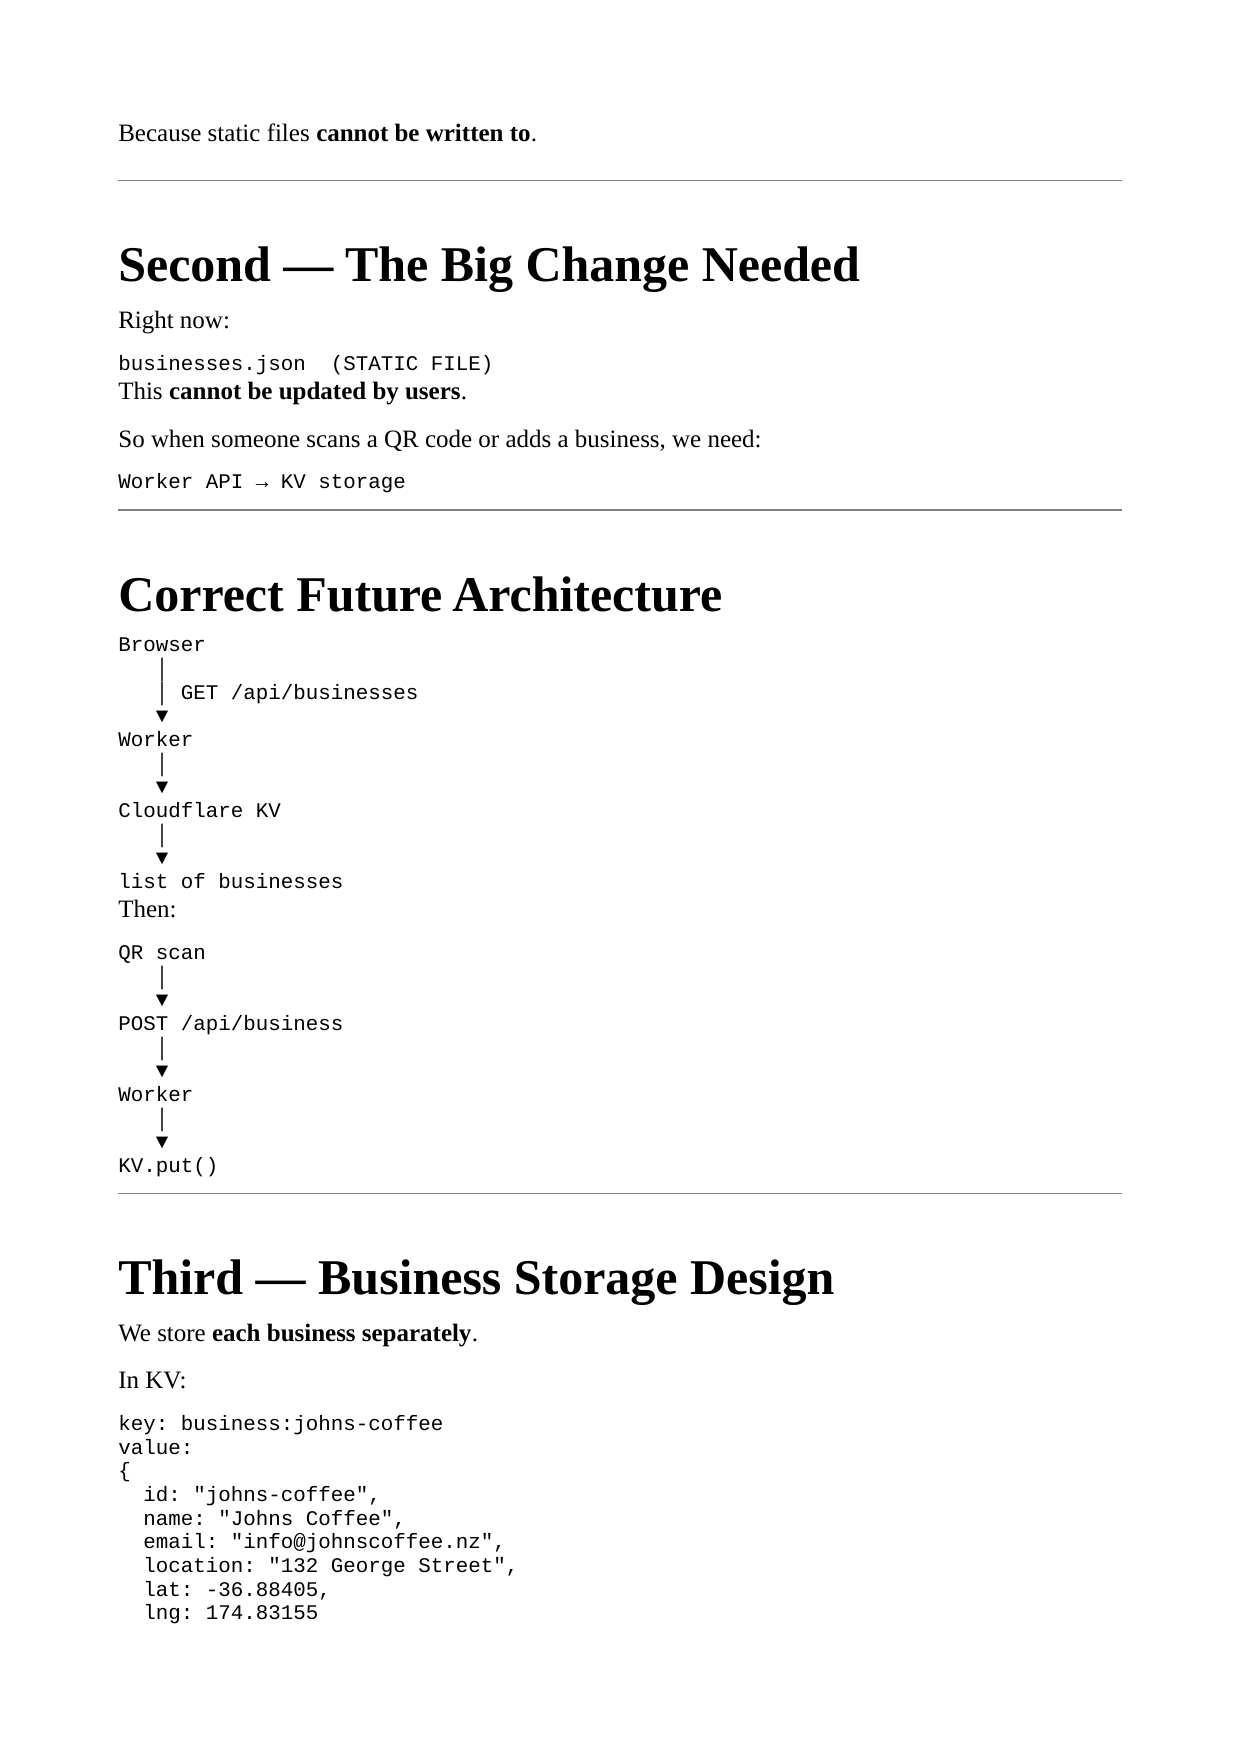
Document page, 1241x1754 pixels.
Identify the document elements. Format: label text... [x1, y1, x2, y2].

text Worker [118, 1084, 1122, 1108]
text POST /api/business [118, 1013, 1122, 1037]
text │ [118, 966, 161, 989]
text We store each business separately. [118, 1318, 1122, 1347]
text value: [118, 1437, 1122, 1460]
text So when someone scans a QR code or adds a business, we need: [118, 424, 1122, 453]
subtitle Third — Business Storage Design [118, 1248, 1122, 1305]
text ▼ [118, 705, 1122, 729]
subtitle Second — The Big Change Needed [118, 235, 1122, 292]
text │ GET /api/businesses [162, 682, 1122, 705]
text ▼ [118, 847, 1122, 871]
text │ GET /api/businesses [118, 682, 161, 705]
text │ [118, 823, 1122, 847]
text │ [118, 1108, 161, 1131]
text list of businesses [118, 871, 1122, 894]
text │ [162, 1108, 1122, 1131]
text Worker API → KV storage [118, 471, 1122, 495]
text Because static files cannot be written to. [118, 118, 1122, 147]
text ▼ [118, 989, 1122, 1013]
text │ [162, 753, 1122, 776]
text │ [118, 753, 161, 776]
text location: "132 George Street", [118, 1555, 1122, 1578]
text key: business:johns-coffee [118, 1413, 1122, 1437]
text email: "info@johnscoffee.nz", [118, 1531, 1122, 1555]
text lat: -36.88405, [118, 1578, 1122, 1602]
text │ [118, 658, 1122, 682]
text { [118, 1460, 1122, 1484]
text ▼ [118, 776, 1122, 800]
text Worker [118, 729, 1122, 753]
text Then: [118, 894, 1122, 923]
text │ [118, 1037, 161, 1060]
subtitle Correct Future Architecture [118, 564, 1122, 622]
text Cloudflare KV [118, 800, 1122, 823]
text QR scan [118, 942, 1122, 966]
text Right now: [118, 305, 1122, 334]
text name: "Johns Coffee", [118, 1508, 1122, 1531]
text KV.put() [118, 1155, 1122, 1178]
text lng: 174.83155 [118, 1602, 1122, 1626]
text │ [162, 1037, 1122, 1060]
text businesses.json (STATIC FILE) [118, 353, 1122, 376]
text ▼ [118, 1131, 1122, 1155]
text Browser [118, 634, 1122, 658]
text │ [162, 966, 1122, 989]
text This cannot be updated by users. [118, 376, 1122, 405]
text id: "johns-coffee", [118, 1484, 1122, 1508]
text ▼ [118, 1060, 1122, 1084]
text In KV: [118, 1365, 1122, 1394]
